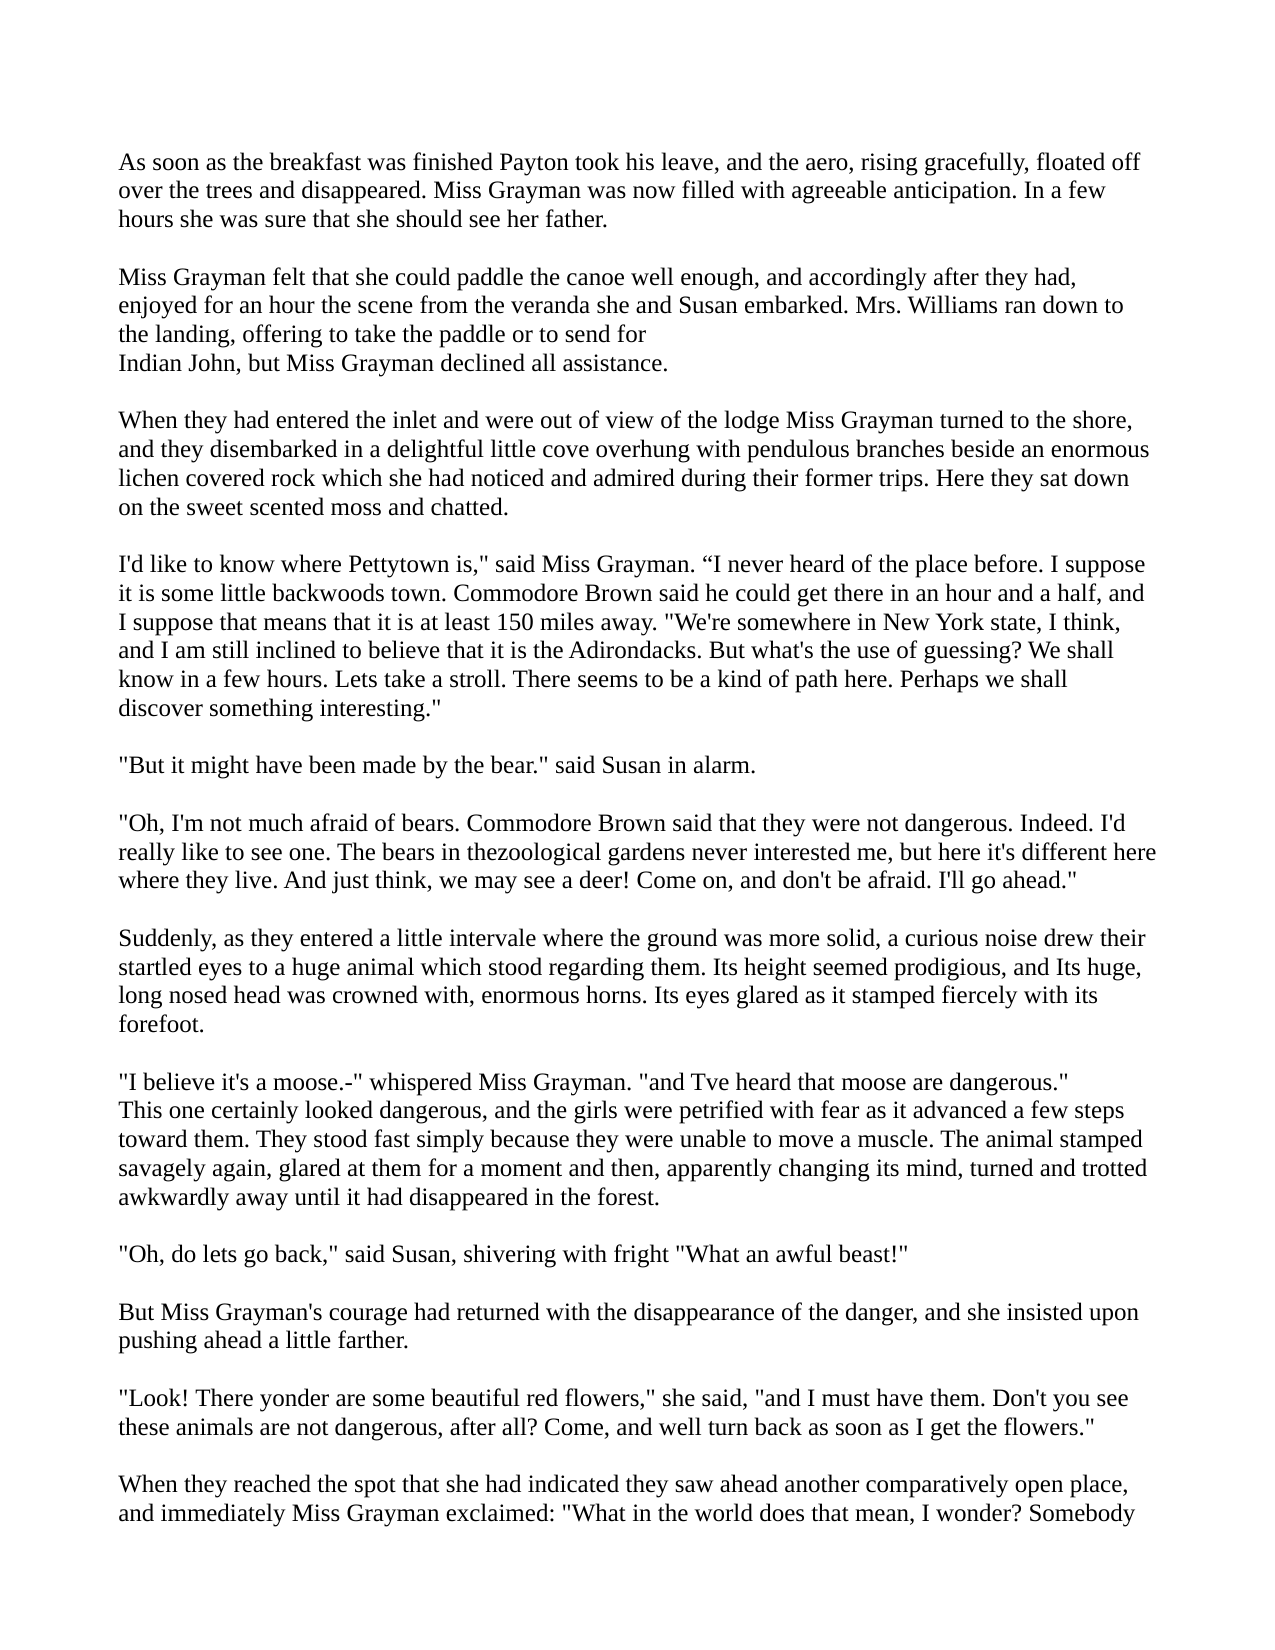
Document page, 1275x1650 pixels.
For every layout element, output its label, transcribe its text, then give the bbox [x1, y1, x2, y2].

text But Miss Grayman's courage had returned with the disappearance of the danger, and she insisted upon pushing ahead a little farther. [118, 1268, 1157, 1354]
text "But it might have been made by the bear." said Susan in alarm. [118, 751, 1157, 779]
text "I believe it's a moose.-" whispered Miss Grayman. "and Tve heard that moose are dangerous." [118, 1038, 1157, 1096]
text This one certainly looked dangerous, and the girls were petrified with fear as it advanced a few steps toward them. They stood fast simply because they were unable to move a muscle. The animal stamped savagely again, glared at them for a moment and then, apparently changing its mind, turned and trotted awkwardly away until it had disappeared in the forest. [118, 1096, 1157, 1211]
text I'd like to know where Pettytown is," said Miss Grayman. “I never heard of the place before. I suppose it is some little backwoods town. Commodore Brown said he could get there in an hour and a half, and I suppose that means that it is at least 150 miles away. "We're somewhere in New York state, I think, and I am still inclined to believe that it is the Adirondacks. But what's the use of guessing? We shall know in a few hours. Lets take a stroll. There seems to be a kind of path here. Perhaps we shall discover something interesting." [118, 521, 1157, 722]
text "Look! There yonder are some beautiful red flowers," she said, "and I must have them. Don't you see these animals are not dangerous, after all? Come, and well turn back as soon as I get the flowers." [118, 1354, 1157, 1441]
text "Oh, do lets go back," said Susan, shivering with fright "What an awful beast!" [118, 1211, 1157, 1268]
text When they reached the spot that she had indicated they saw ahead another comparatively open place, and immediately Miss Grayman exclaimed: "What in the world does that mean, I wonder? Somebody [118, 1469, 1157, 1527]
text As soon as the breakfast was finished Payton took his leave, and the aero, rising gracefully, floated off over the trees and disappeared. Miss Grayman was now filled with agreeable anticipation. In a few hours she was sure that she should see her father. [118, 118, 1157, 233]
text Suddenly, as they entered a little intervale where the ground was more solid, a curious noise drew their startled eyes to a huge animal which stood regarding them. Its height seemed prodigious, and Its huge, long nosed head was crowned with, enormous horns. Its eyes glared as it stamped fiercely with its forefoot. [118, 894, 1157, 1038]
text "Oh, I'm not much afraid of bears. Commodore Brown said that they were not dangerous. Indeed. I'd really like to see one. The bears in thezoological gardens never interested me, but here it's different here where they live. And just think, we may see a deer! Come on, and don't be afraid. I'll go ahead." [118, 779, 1157, 894]
text Miss Grayman felt that she could paddle the canoe well enough, and accordingly after they had, enjoyed for an hour the scene from the veranda she and Susan embarked. Mrs. Williams ran down to the landing, offering to take the paddle or to send for Indian John, but Miss Grayman declined all assistance. [118, 233, 1157, 377]
text When they had entered the inlet and were out of view of the lodge Miss Grayman turned to the shore, and they disembarked in a delightful little cove overhung with pendulous branches beside an enormous lichen covered rock which she had noticed and admired during their former trips. Here they sat down on the sweet scented moss and chatted. [118, 377, 1157, 521]
